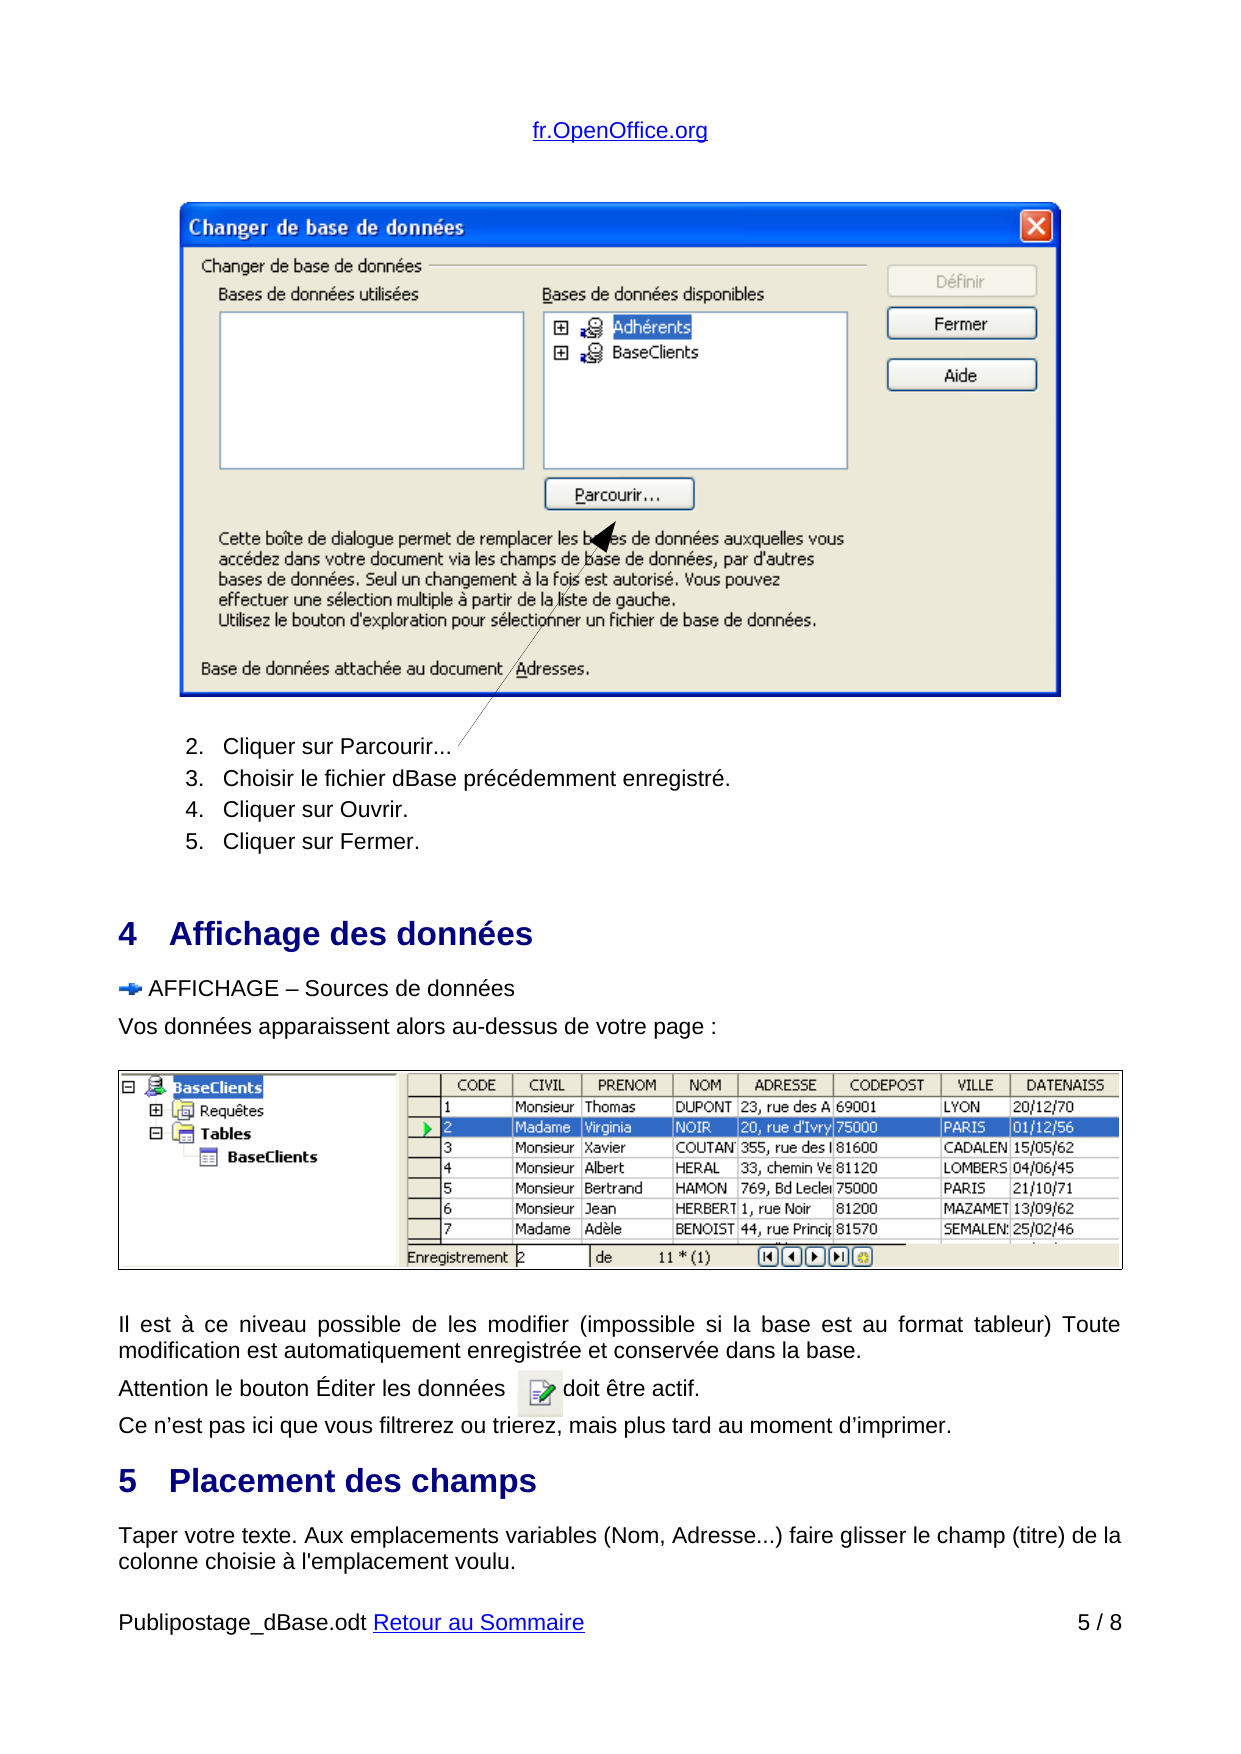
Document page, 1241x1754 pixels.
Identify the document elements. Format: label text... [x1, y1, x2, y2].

list Cliquer sur Ouvrir. [185, 797, 1122, 823]
picture [179, 202, 1061, 697]
text doit être actif. [563, 1375, 1122, 1401]
list Choisir le fichier dBase précédemment enregistré. [185, 765, 1122, 791]
subtitle Placement des champs [118, 1462, 1122, 1499]
text Il est à ce niveau possible de les modifier (impossible si la base est au format tableur) Toute modification est automatiquement enregistrée et conservée dans la base. [118, 1312, 1122, 1363]
text Taper votre texte. Aux emplacements variables (Nom, Adresse...) faire glisser le champ (titre) de la colonne choisie à l'emplacement voulu. [118, 1523, 1122, 1574]
list AFFICHAGE – Sources de données [118, 976, 1122, 1002]
picture [121, 1073, 1119, 1267]
text Ce n’est pas ici que vous filtrerez ou trierez, mais plus tard au moment d’imprimer. [118, 1413, 1122, 1438]
subtitle Affichage des données [118, 915, 1122, 953]
text Vos données apparaissent alors au-dessus de votre page : [118, 1013, 1122, 1039]
picture [119, 983, 142, 995]
picture [517, 1370, 563, 1417]
list Cliquer sur Fermer. [185, 828, 1122, 854]
list Cliquer sur Parcourir... [185, 734, 1122, 759]
text Attention le bouton Éditer les données [118, 1375, 517, 1401]
